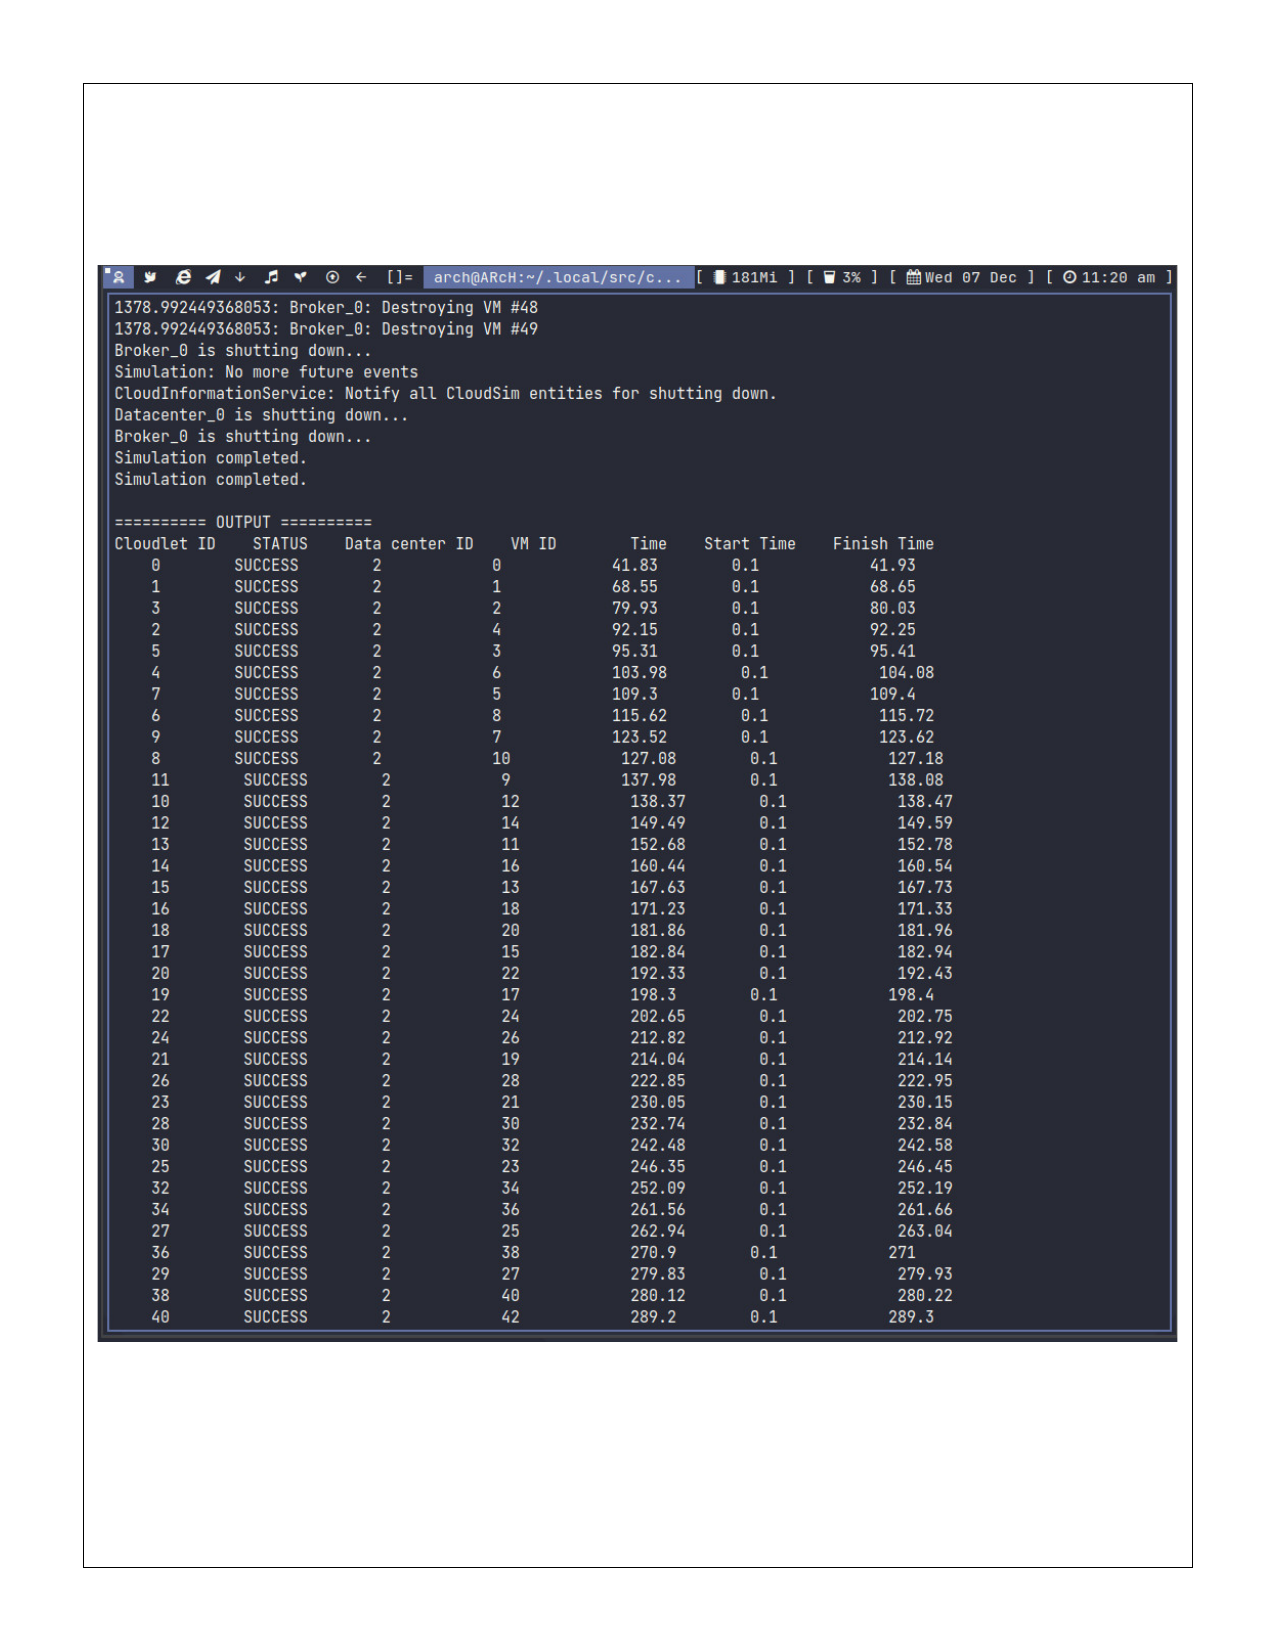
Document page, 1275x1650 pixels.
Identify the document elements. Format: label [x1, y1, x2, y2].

picture [97, 265, 1178, 1342]
